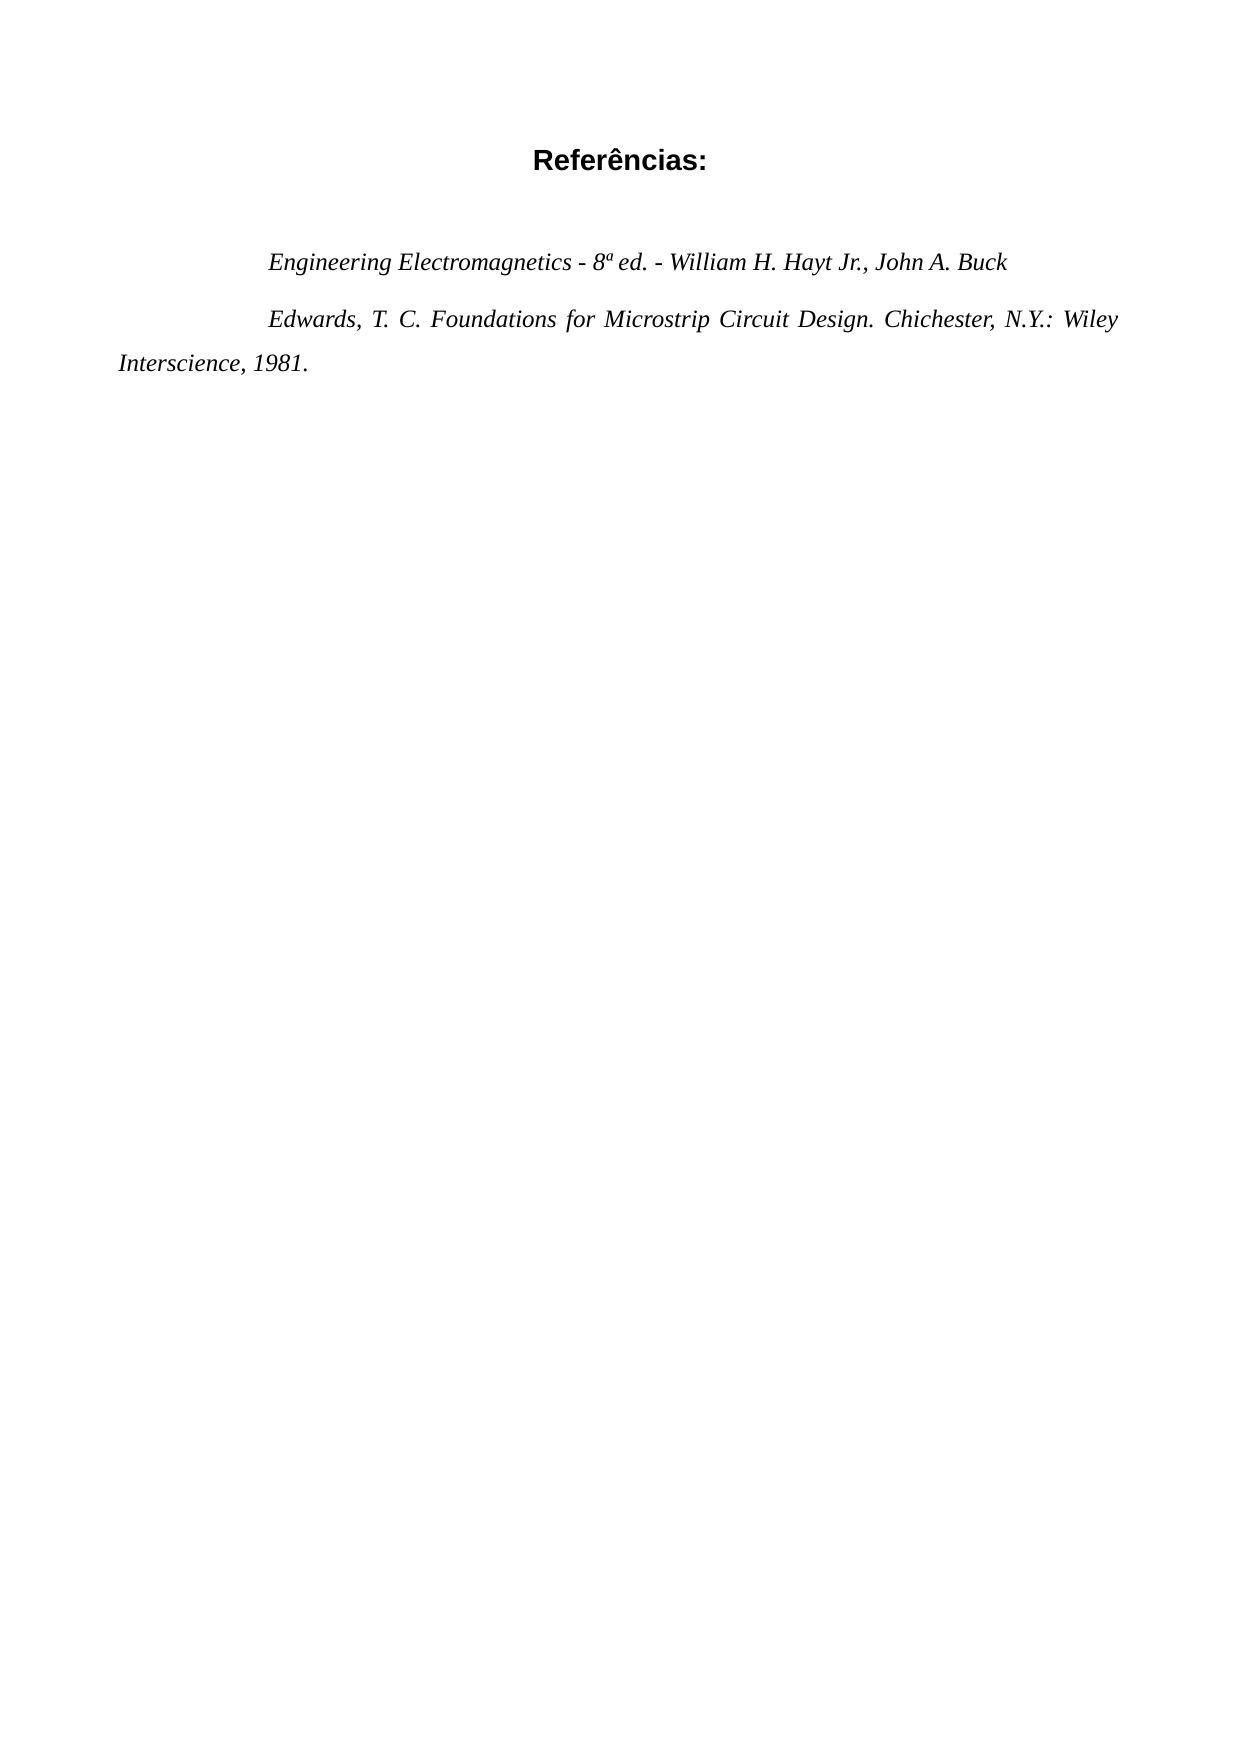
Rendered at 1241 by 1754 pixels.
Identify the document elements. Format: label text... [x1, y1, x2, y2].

text Engineering Electromagnetics - 8ª ed. - William H. Hayt Jr., John A. Buck [118, 247, 1122, 276]
text Edwards, T. C. Foundations for Microstrip Circuit Design. Chichester, N.Y.: Wiley Interscience, 1981. [118, 304, 1122, 376]
subtitle Referências: [118, 143, 1122, 177]
